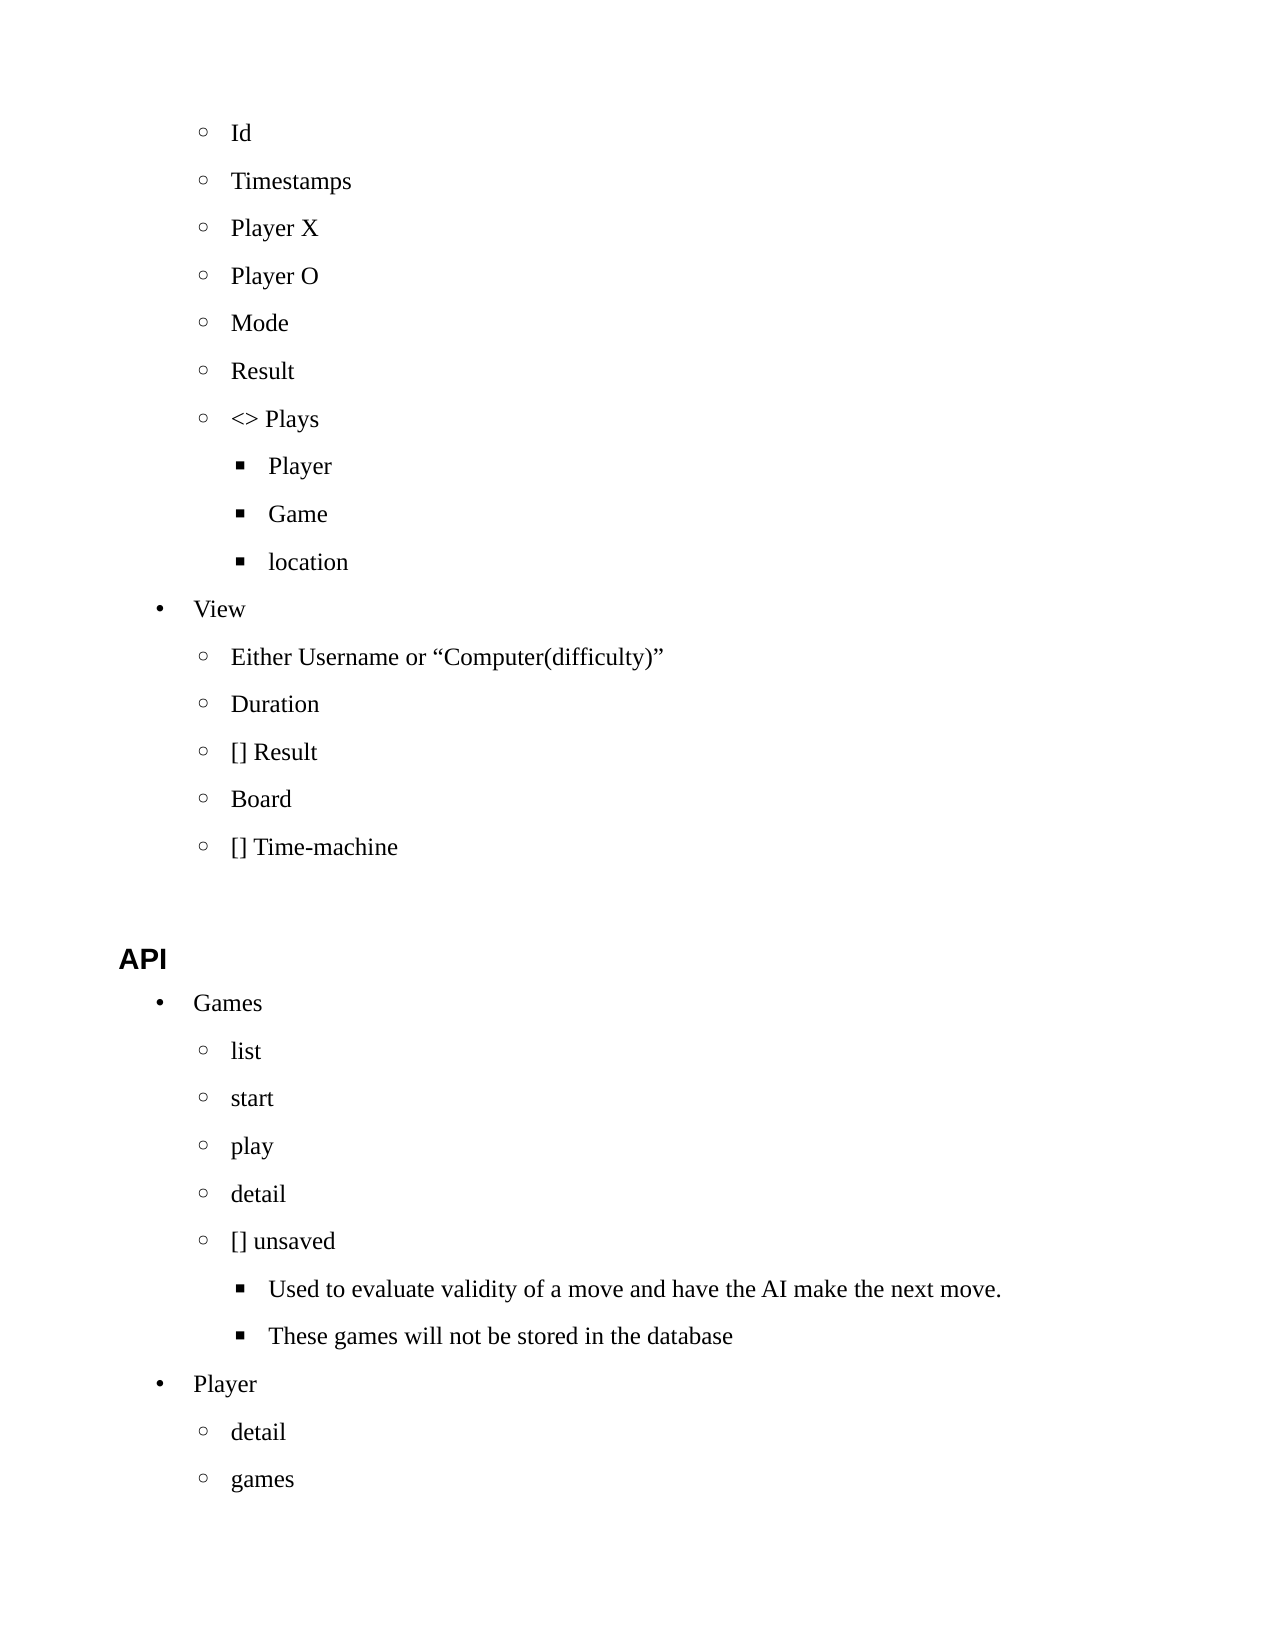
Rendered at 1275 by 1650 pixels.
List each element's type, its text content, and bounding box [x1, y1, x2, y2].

list Player X [193, 213, 1157, 242]
list Mode [193, 308, 1157, 337]
list Duration [193, 689, 1157, 718]
list Board [193, 784, 1157, 813]
list start [193, 1083, 1157, 1112]
list Either Username or “Computer(difficulty)” [193, 642, 1157, 671]
list Used to evaluate validity of a move and have the AI make the next move. [231, 1274, 1157, 1303]
list Player [231, 451, 1157, 480]
list [] Result [193, 737, 1157, 766]
list play [193, 1131, 1157, 1160]
list detail [193, 1417, 1157, 1445]
list Player O [193, 261, 1157, 290]
list <> Plays [193, 404, 1157, 432]
list location [231, 547, 1157, 575]
subtitle API [118, 942, 1157, 976]
list Timestamps [193, 166, 1157, 194]
list Result [193, 356, 1157, 385]
list Player [156, 1369, 1157, 1398]
list [] unsaved [193, 1226, 1157, 1255]
list View [156, 594, 1157, 623]
list Games [156, 988, 1157, 1017]
list [] Time-machine [193, 832, 1157, 861]
list These games will not be stored in the database [231, 1321, 1157, 1350]
list detail [193, 1179, 1157, 1207]
list Id [193, 118, 1157, 147]
list Game [231, 499, 1157, 528]
list games [193, 1464, 1157, 1493]
list list [193, 1036, 1157, 1064]
